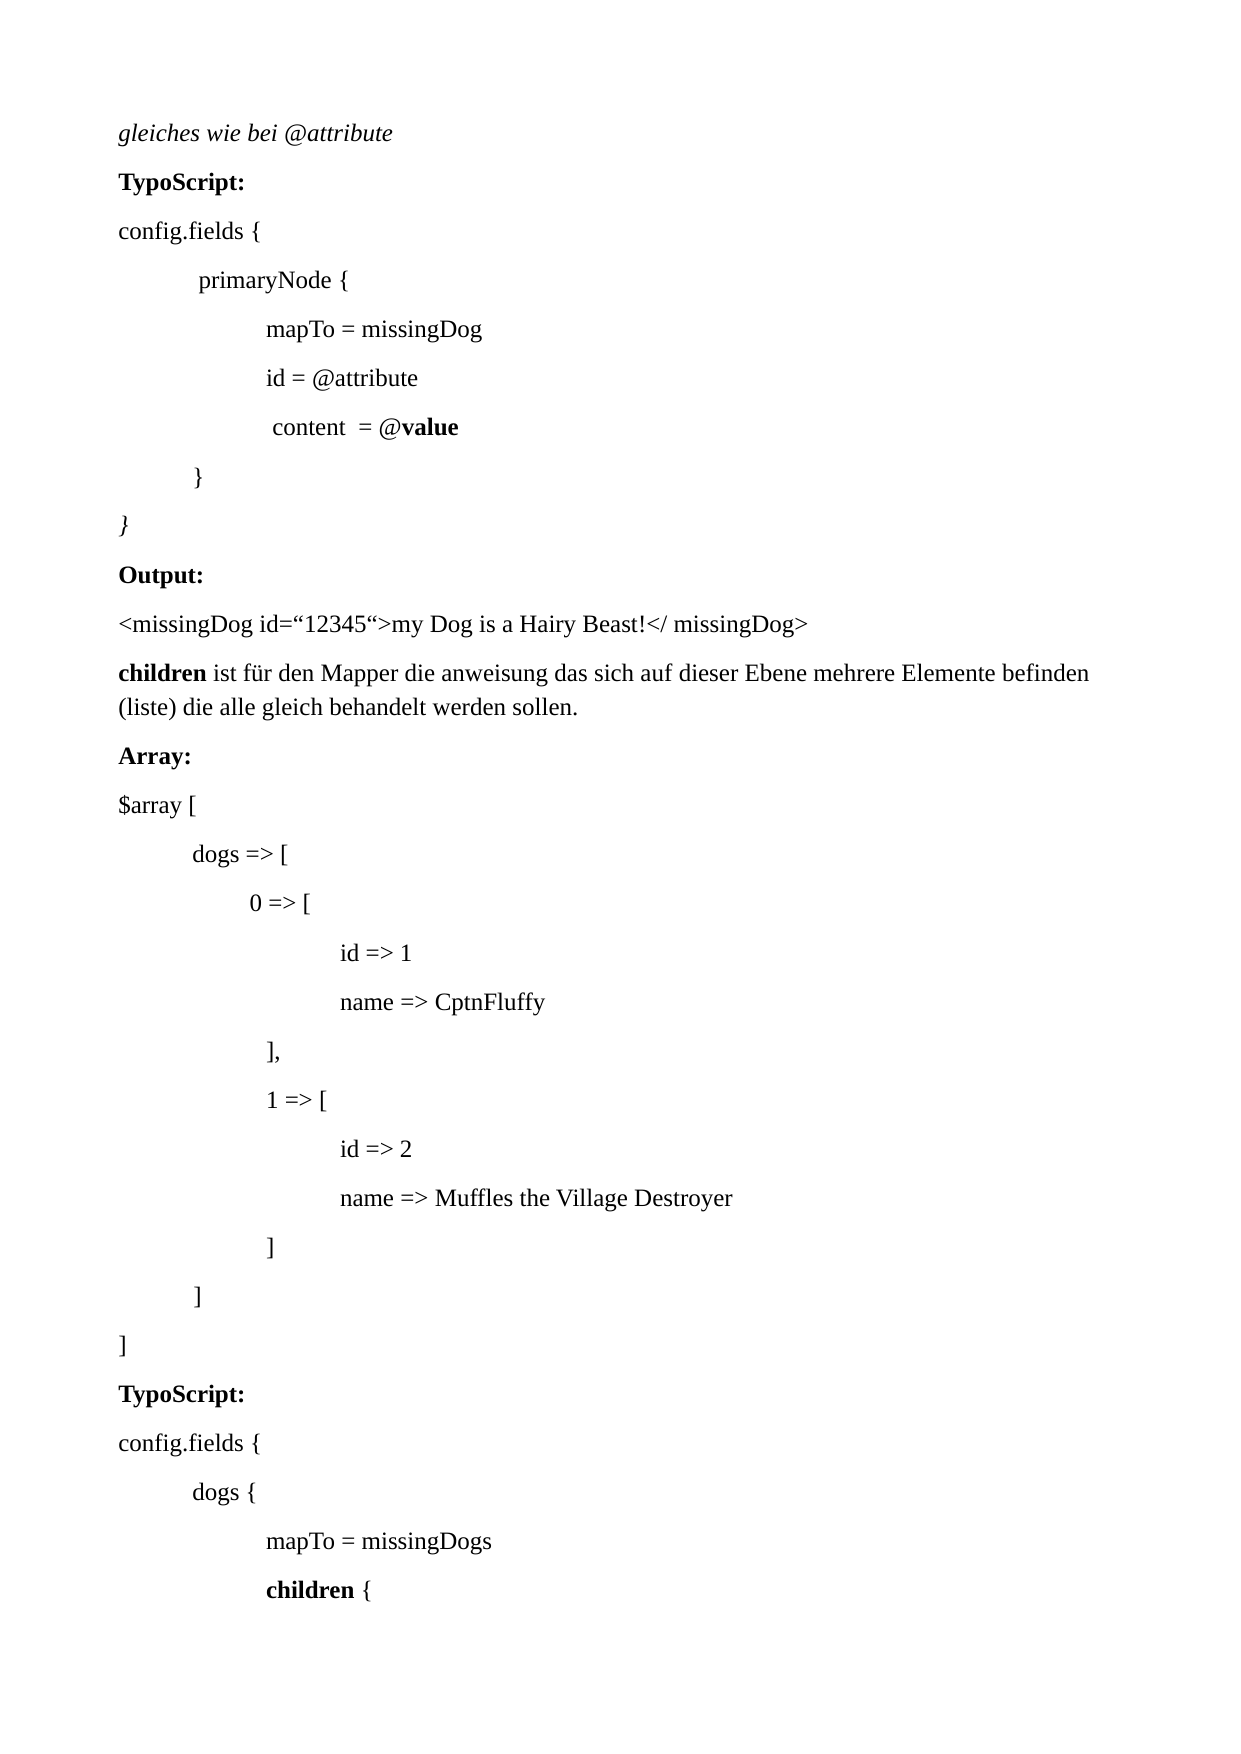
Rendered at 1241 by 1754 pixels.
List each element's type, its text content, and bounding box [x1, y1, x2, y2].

text name => Muffles the Village Destroyer [118, 1183, 1122, 1212]
text children ist für den Mapper die anweisung das sich auf dieser Ebene mehrere Elemente befinden (liste) die alle gleich behandelt werden sollen. [118, 658, 1122, 721]
text content = @value [118, 412, 1122, 441]
text id => 2 [118, 1134, 1122, 1163]
text gleiches wie bei @attribute [118, 118, 1122, 147]
text $array [ [118, 790, 1122, 819]
text Output: [118, 560, 1122, 588]
text } [118, 511, 1122, 539]
text 0 => [ [118, 888, 1122, 917]
text config.fields { [118, 216, 1122, 245]
text ], [118, 1036, 1122, 1064]
text config.fields { [118, 1428, 1122, 1457]
text TypoScript: [118, 1379, 1122, 1408]
text mapTo = missingDogs [118, 1526, 1122, 1555]
text ] [118, 1232, 1122, 1261]
text children { [118, 1575, 1122, 1604]
text TypoScript: [118, 167, 1122, 196]
text Array: [118, 741, 1122, 770]
text 1 => [ [118, 1085, 1122, 1113]
text } [118, 462, 1122, 490]
text name => CptnFluffy [118, 987, 1122, 1015]
text id => 1 [118, 938, 1122, 966]
text ] [118, 1281, 1122, 1310]
text ] [118, 1330, 1122, 1359]
text dogs => [ [118, 839, 1122, 868]
text mapTo = missingDog [118, 314, 1122, 343]
text dogs { [118, 1477, 1122, 1506]
text <missingDog id=“12345“>my Dog is a Hairy Beast!</ missingDog> [118, 609, 1122, 637]
text id = @attribute [118, 363, 1122, 392]
text primaryNode { [118, 265, 1122, 294]
